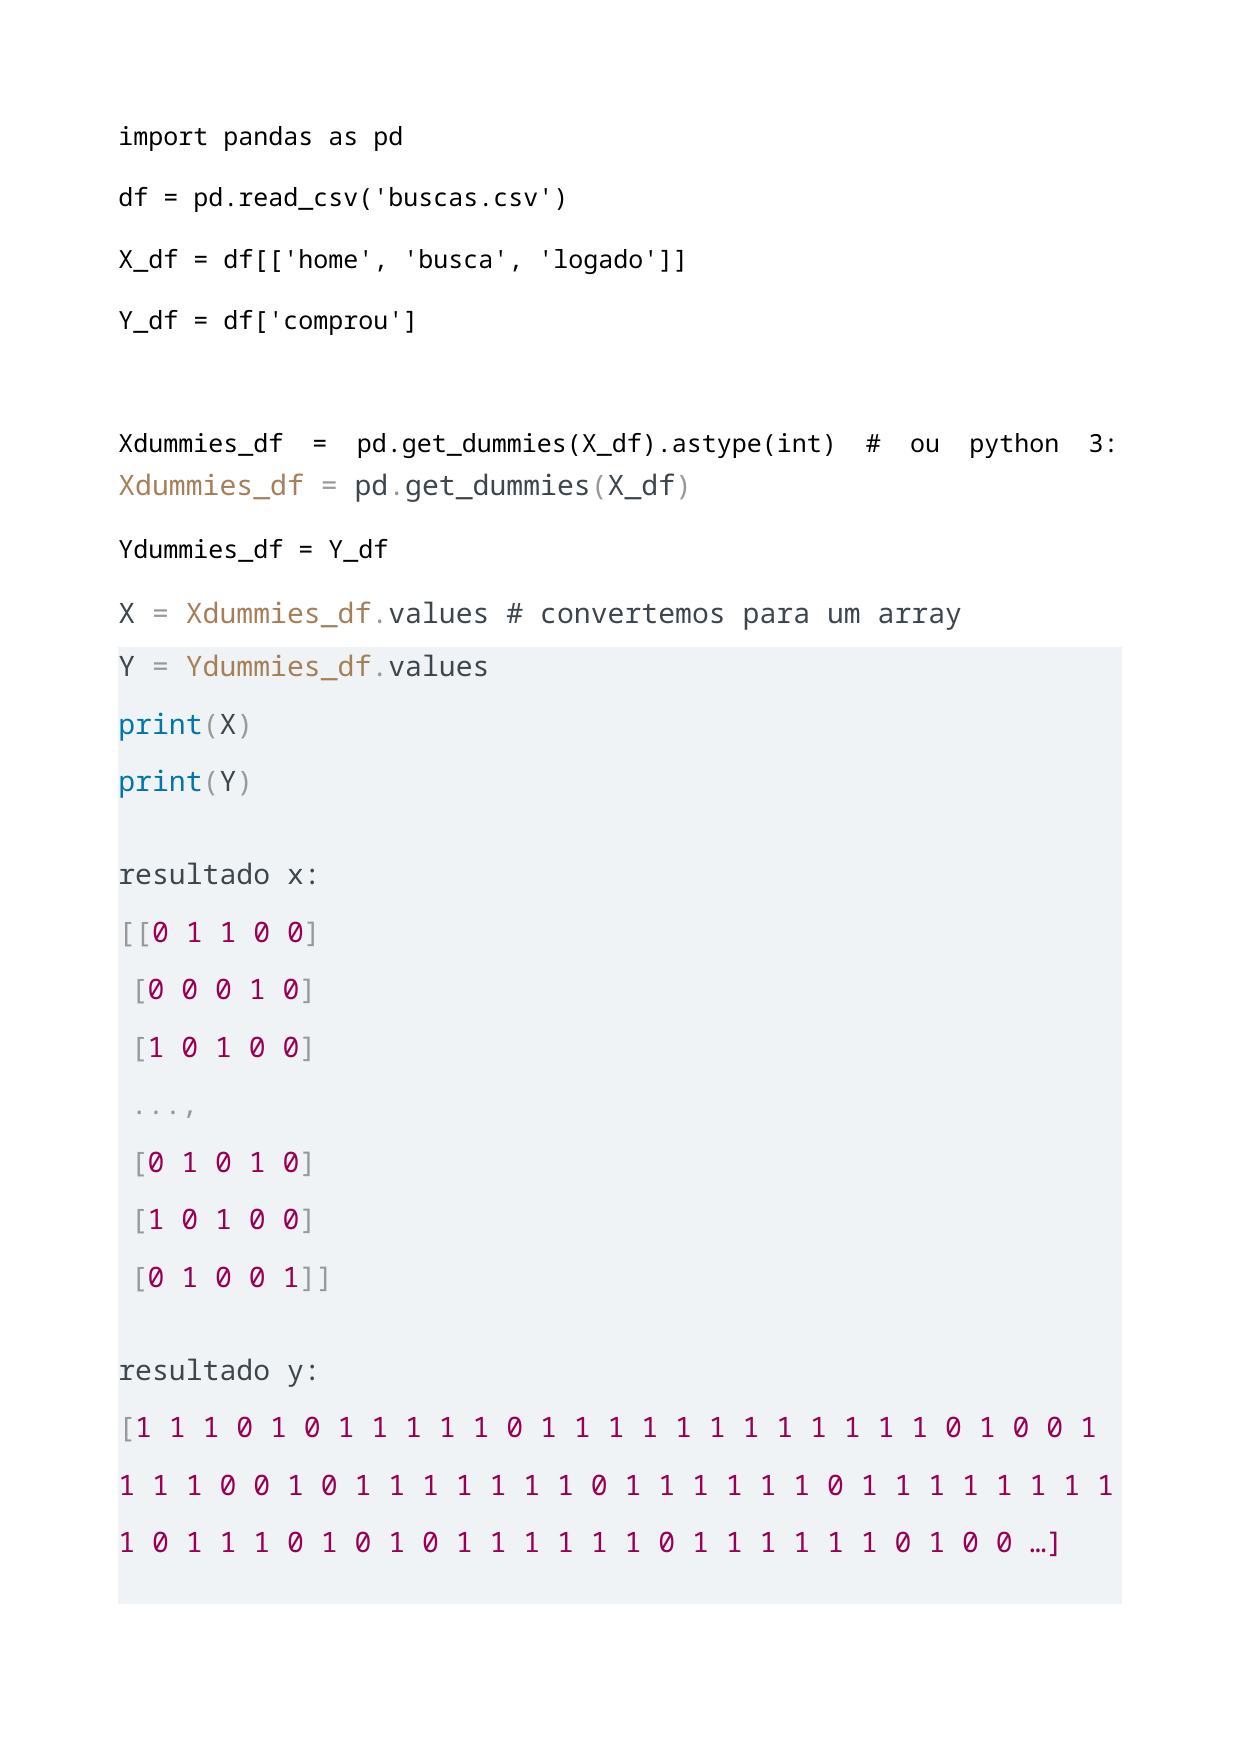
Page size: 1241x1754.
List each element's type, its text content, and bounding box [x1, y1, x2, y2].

text [0 1 0 1 0] [118, 1142, 1122, 1180]
text Y_df = df['comprou'] [118, 303, 1119, 337]
text [[0 1 1 0 0] [118, 912, 1122, 950]
text Xdummies_df = pd.get_dummies(X_df).astype(int) # ou python 3: Xdummies_df = pd.get_dummies(X_df) [118, 426, 1119, 504]
text [1 1 1 0 1 0 1 1 1 1 1 0 1 1 1 1 1 1 1 1 1 1 1 1 0 1 0 0 1 1 1 1 0 0 1 0 1 1 1 1 1 1 1 0 1 1 1 1 1 1 0 1 1 1 1 1 1 1 1 1 0 1 1 1 0 1 0 1 0 1 1 1 1 1 1 0 1 1 1 1 1 1 0 1 0 0 …] [118, 1407, 1122, 1561]
text [1 0 1 0 0] [118, 1199, 1122, 1238]
text import pandas as pd [118, 118, 1119, 152]
text print(X) [118, 704, 1122, 742]
text Ydummies_df = Y_df [118, 532, 1119, 566]
text df = pd.read_csv('buscas.csv') [118, 180, 1119, 214]
text resultado y: [118, 1350, 1122, 1388]
text X = Xdummies_df.values # convertemos para um array [118, 594, 1119, 632]
text ..., [118, 1084, 1122, 1123]
text resultado x: [118, 854, 1122, 893]
text print(Y) [118, 762, 1122, 800]
text [0 0 0 1 0] [118, 969, 1122, 1008]
text [0 1 0 0 1]] [118, 1257, 1122, 1295]
text [1 0 1 0 0] [118, 1027, 1122, 1065]
text Y = Ydummies_df.values [118, 647, 1122, 685]
text X_df = df[['home', 'busca', 'logado']] [118, 241, 1119, 275]
